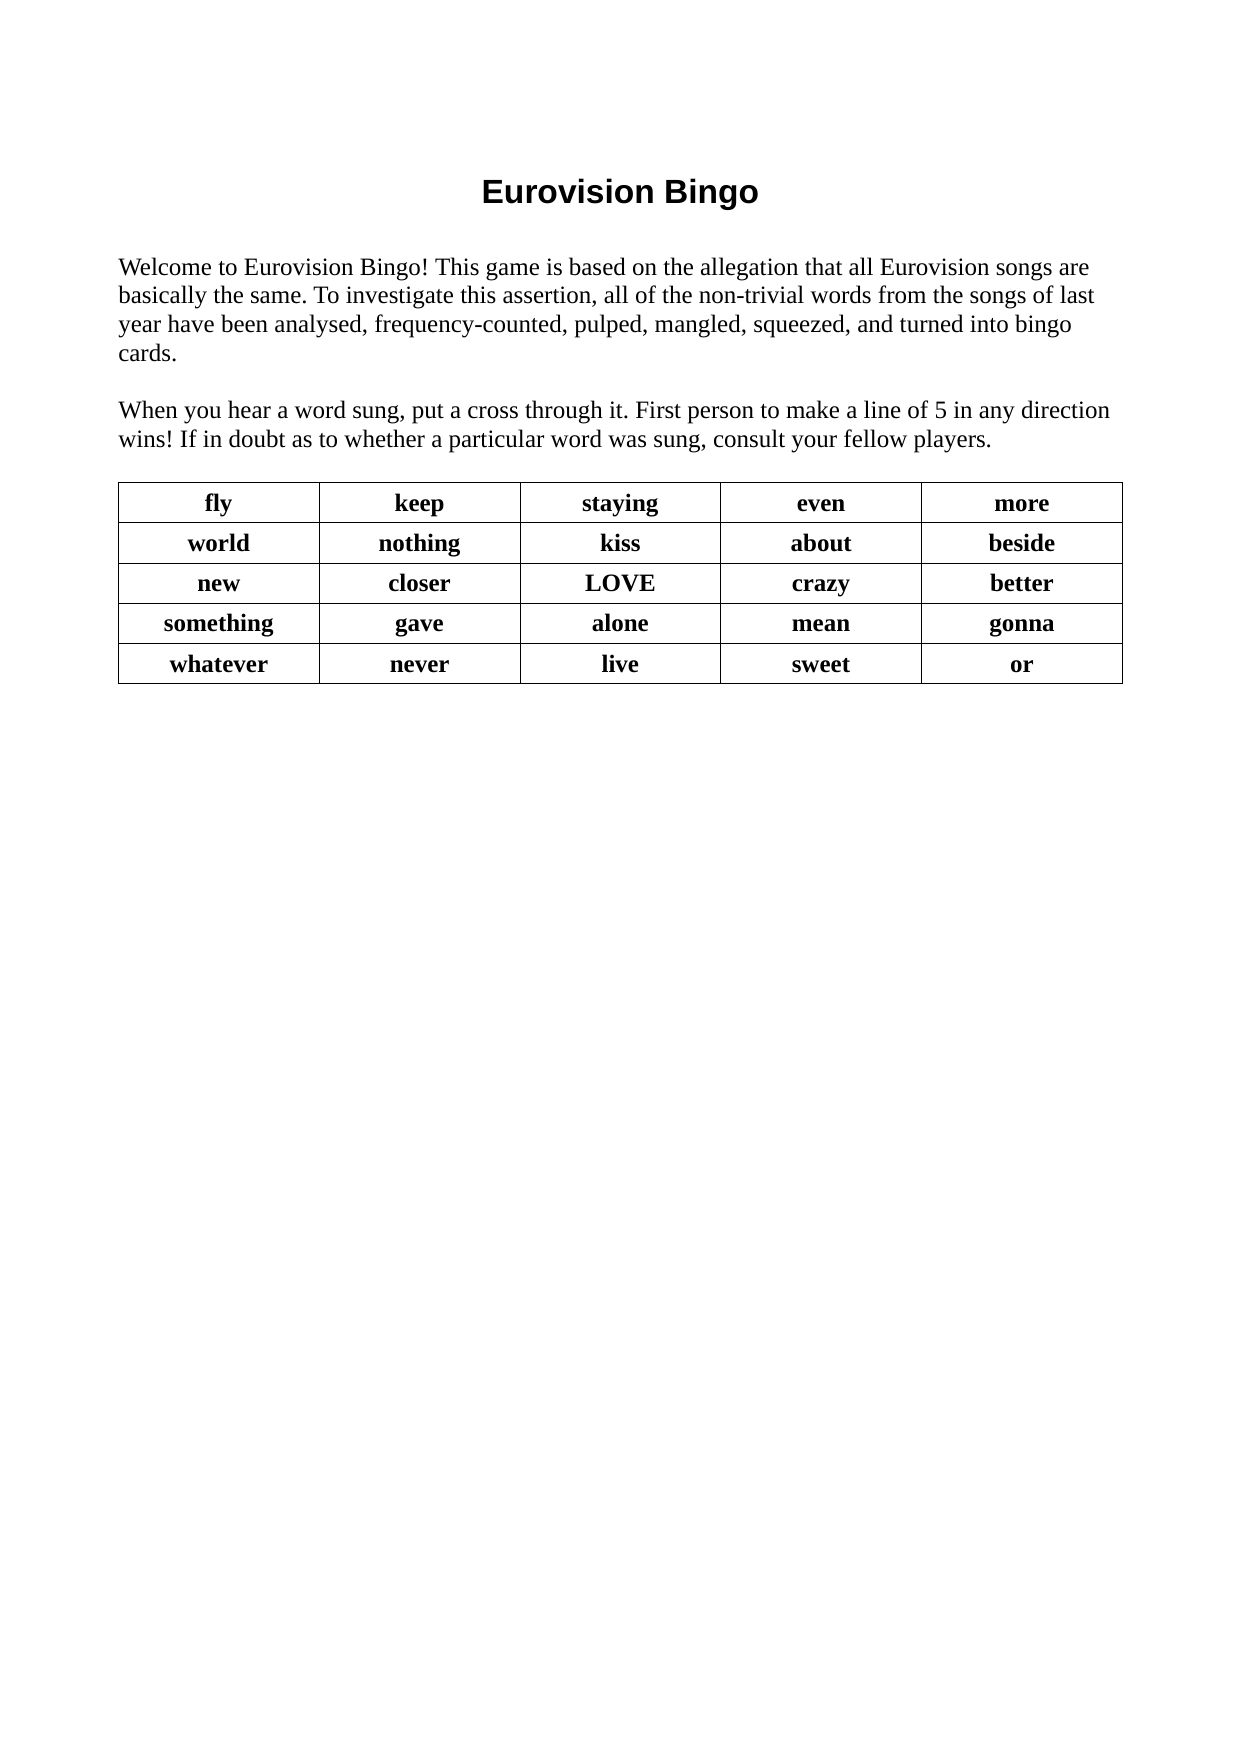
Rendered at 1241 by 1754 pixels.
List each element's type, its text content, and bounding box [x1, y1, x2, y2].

table_header fly [119, 483, 319, 522]
table_header even [721, 483, 921, 522]
text When you hear a word sung, put a cross through it. First person to make a line of 5 in any direction wins! If in doubt as to whether a particular word was sung, consult your fellow players. [118, 396, 1122, 453]
table_cell about [721, 523, 921, 562]
table_header more [922, 483, 1122, 522]
table_cell something [119, 604, 319, 643]
table_cell gave [320, 604, 520, 643]
table_header staying [521, 483, 720, 522]
table_cell alone [521, 604, 720, 643]
table_cell closer [320, 564, 520, 603]
table_cell new [119, 564, 319, 603]
table_cell world [119, 523, 319, 562]
table_header keep [320, 483, 520, 522]
table_cell beside [922, 523, 1122, 562]
table_cell or [922, 644, 1122, 683]
table_cell nothing [320, 523, 520, 562]
table_cell LOVE [521, 564, 720, 603]
table_cell whatever [119, 644, 319, 683]
table_cell kiss [521, 523, 720, 562]
table_cell gonna [922, 604, 1122, 643]
table_cell mean [721, 604, 921, 643]
table_cell crazy [721, 564, 921, 603]
table_cell sweet [721, 644, 921, 683]
table_cell live [521, 644, 720, 683]
table_cell better [922, 564, 1122, 603]
subtitle Eurovision Bingo [118, 172, 1122, 211]
table_cell never [320, 644, 520, 683]
text Welcome to Eurovision Bingo! This game is based on the allegation that all Eurovision songs are basically the same. To investigate this assertion, all of the non-trivial words from the songs of last year have been analysed, frequency-counted, pulped, mangled, squeezed, and turned into bingo cards. [118, 252, 1122, 367]
